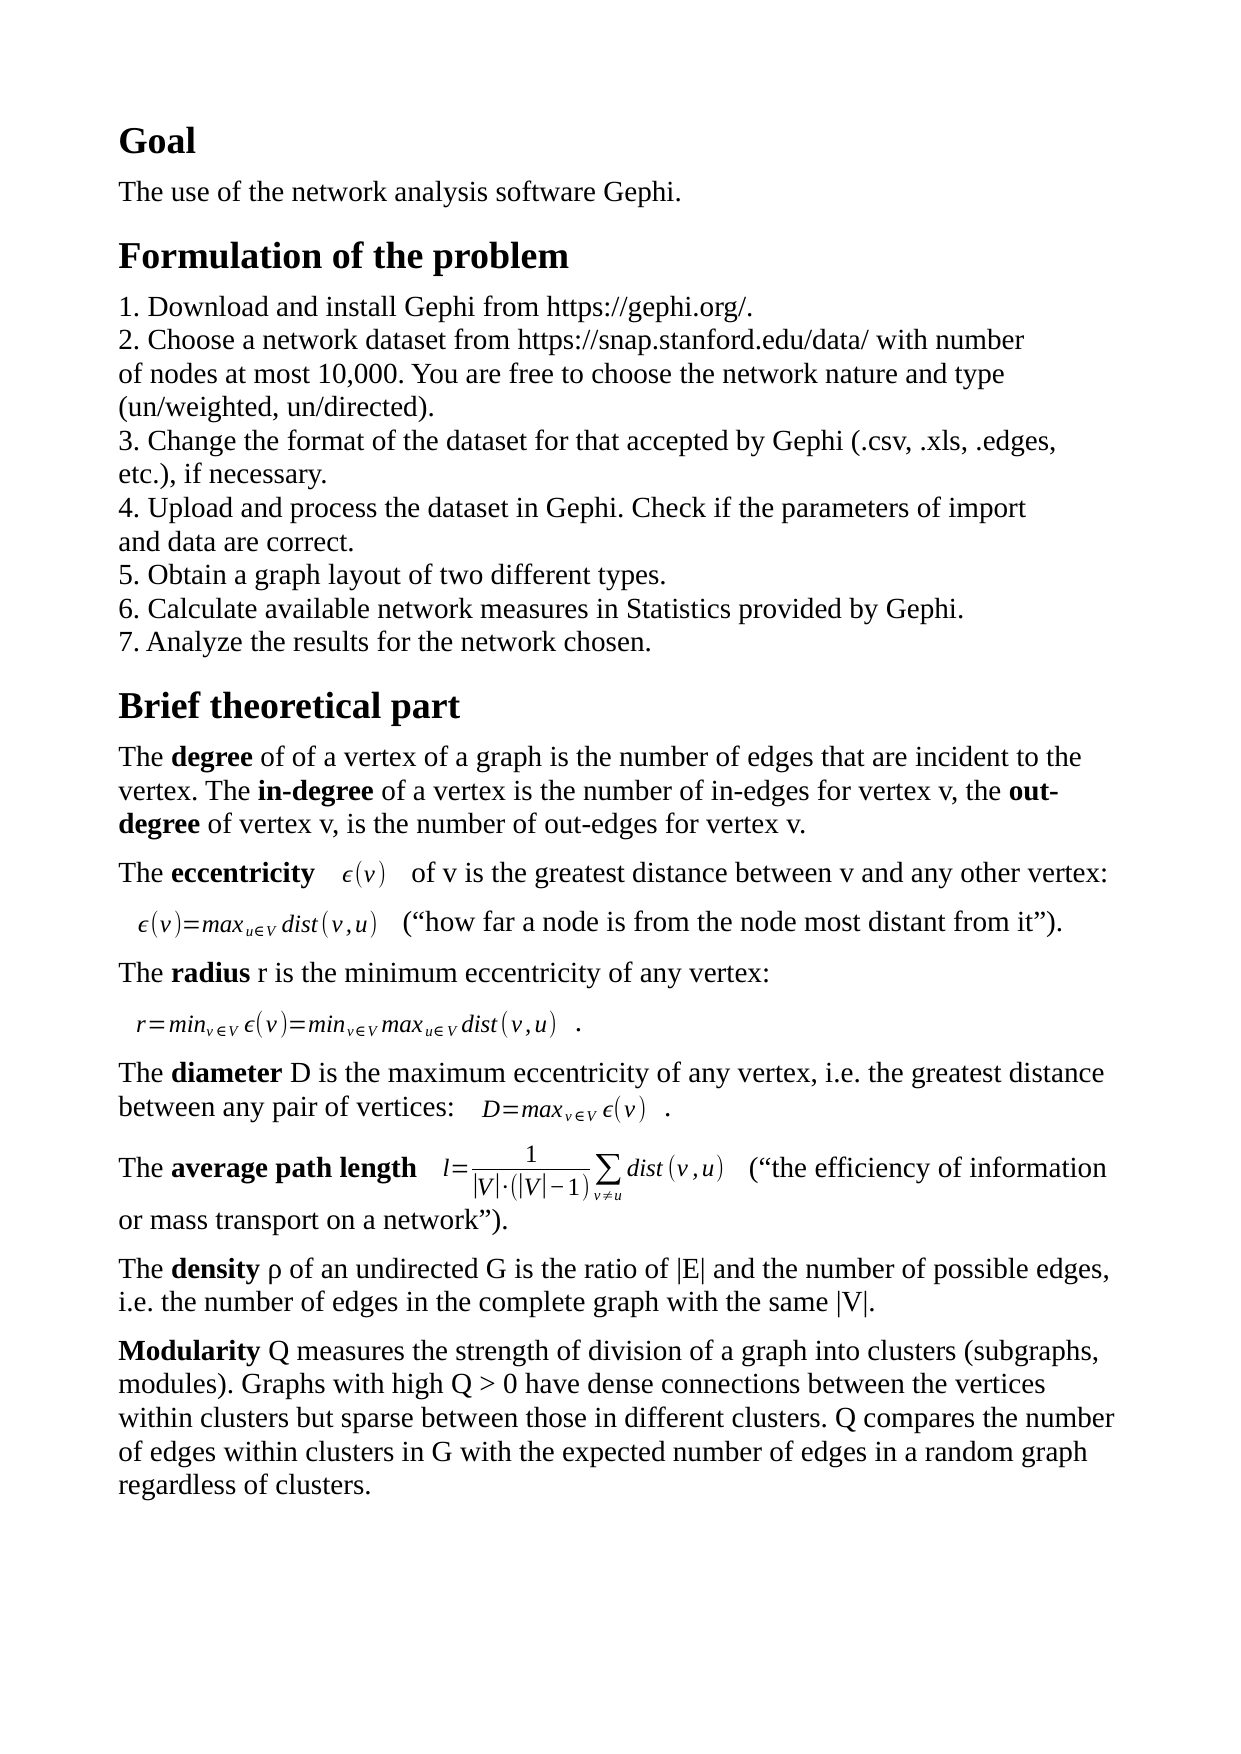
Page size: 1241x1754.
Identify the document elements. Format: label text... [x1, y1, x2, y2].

text etc.), if necessary. [118, 457, 1122, 490]
text 1. Download and install Gephi from https://gephi.org/. [118, 289, 1122, 322]
subtitle Goal [118, 118, 1122, 162]
text 3. Change the format of the dataset for that accepted by Gephi (.csv, .xls, .edges, [118, 423, 1122, 457]
text 5. Obtain a graph layout of two different types. [118, 557, 1122, 591]
text of nodes at most 10,000. You are free to choose the network nature and type [118, 356, 1122, 389]
text 2. Choose a network dataset from https://snap.stanford.edu/data/ with number [118, 322, 1122, 356]
text Modularity Q measures the strength of division of a graph into clusters (subgraphs, modules). Graphs with high Q > 0 have dense connections between the vertices within clusters but sparse between those in different clusters. Q compares the number of edges within clusters in G with the expected number of edges in a random graph regardless of clusters. [118, 1333, 1122, 1501]
text The radius r is the minimum eccentricity of any vertex: [118, 956, 1122, 989]
text 7. Analyze the results for the network chosen. [118, 624, 1122, 658]
text The eccentricity of v is the greatest distance between v and any other vertex: [118, 855, 1122, 889]
text The diameter D is the maximum eccentricity of any vertex, i.e. the greatest distance between any pair of vertices: . [118, 1056, 1122, 1126]
text . [118, 1004, 1122, 1041]
text The average path length (“the efficiency of information or mass transport on a network”). [118, 1141, 1122, 1236]
text (“how far a node is from the node most distant from it”). [118, 904, 1122, 941]
text and data are correct. [118, 524, 1122, 557]
text 6. Calculate available network measures in Statistics provided by Gephi. [118, 591, 1122, 624]
text 4. Upload and process the dataset in Gephi. Check if the parameters of import [118, 490, 1122, 524]
subtitle Brief theoretical part [118, 683, 1122, 727]
text The use of the network analysis software Gephi. [118, 174, 1122, 208]
text The degree of of a vertex of a graph is the number of edges that are incident to the vertex. The in-degree of a vertex is the number of in-edges for vertex v, the out-degree of vertex v, is the number of out-edges for vertex v. [118, 739, 1122, 840]
text (un/weighted, un/directed). [118, 389, 1122, 423]
subtitle Formulation of the problem [118, 233, 1122, 276]
text The density ρ of an undirected G is the ratio of |E| and the number of possible edges, i.e. the number of edges in the complete graph with the same |V|. [118, 1251, 1122, 1318]
